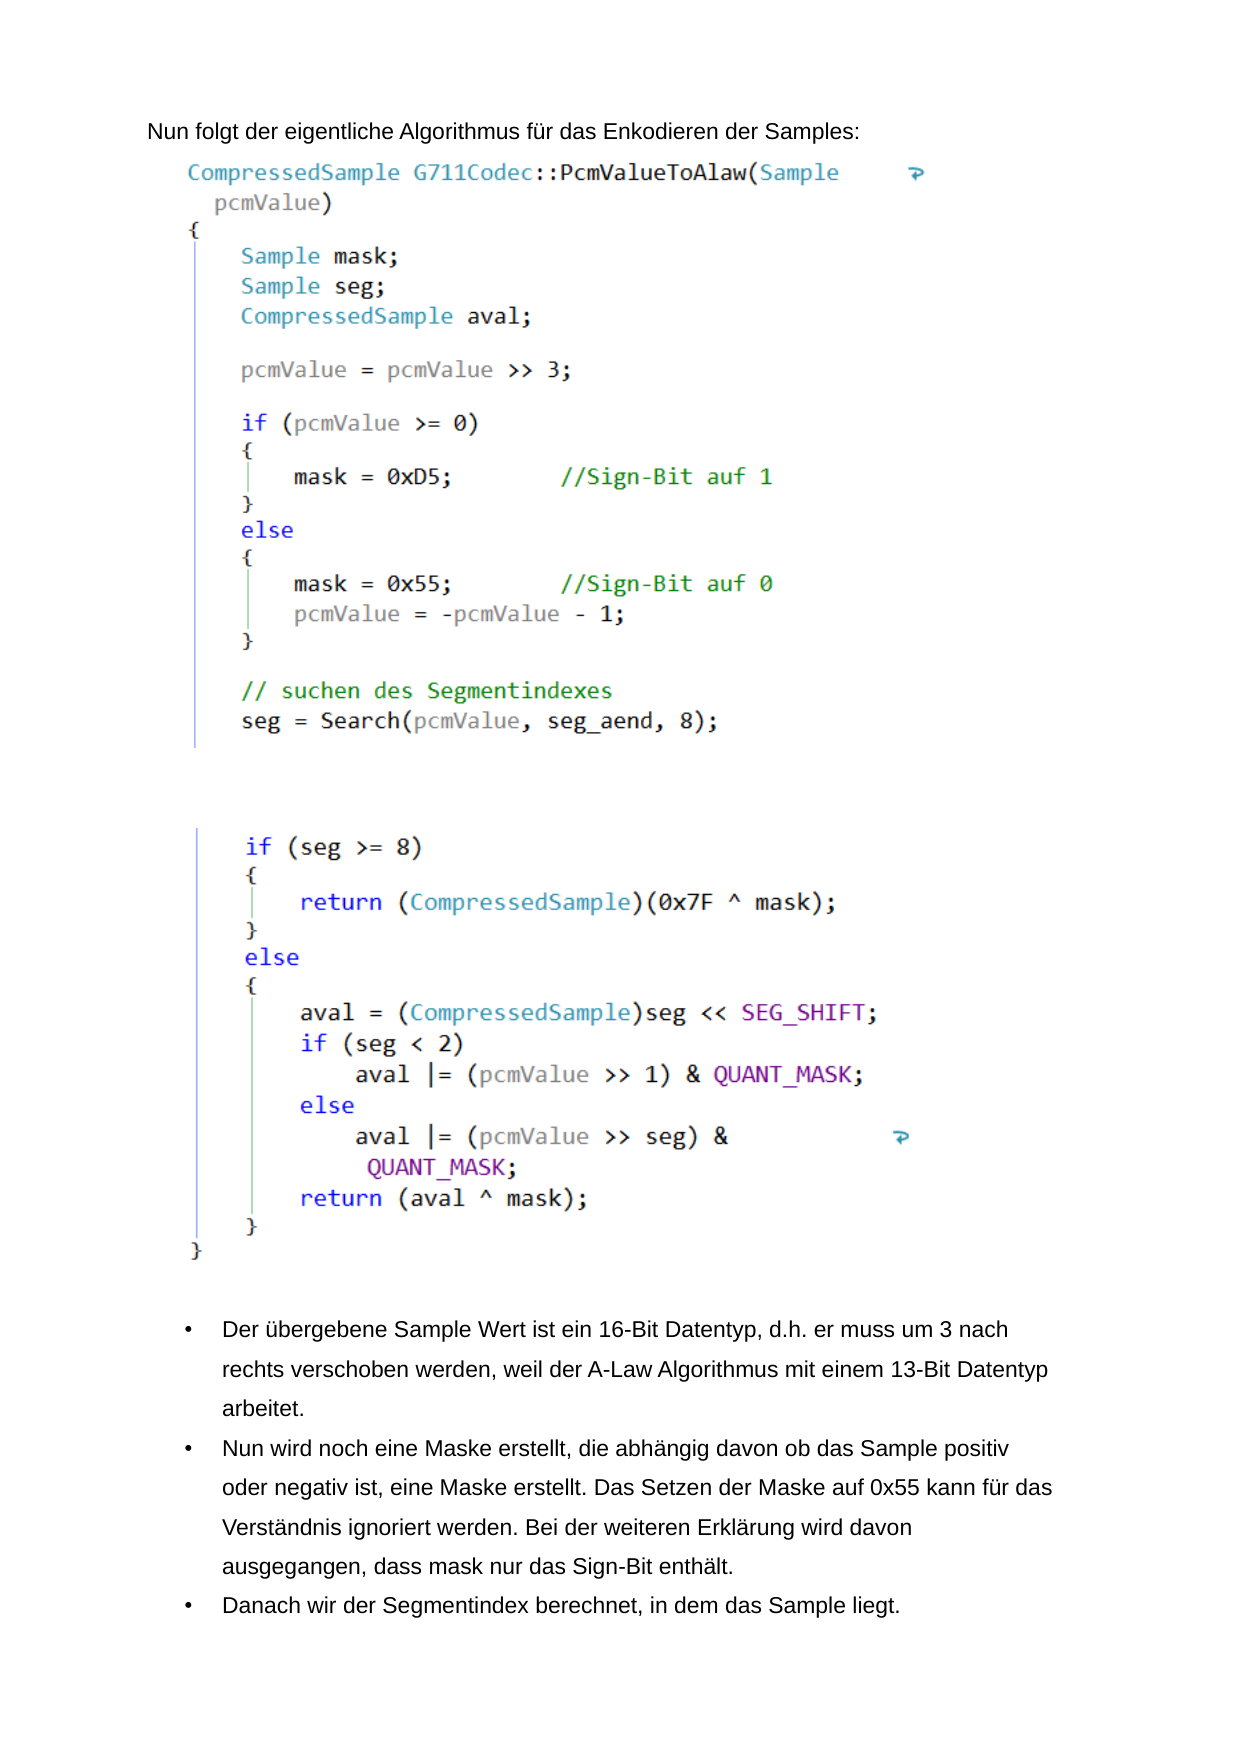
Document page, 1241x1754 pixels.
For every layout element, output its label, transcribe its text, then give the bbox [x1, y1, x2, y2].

list Danach wir der Segmentindex berechnet, in dem das Sample liegt. [184, 1592, 1061, 1619]
picture [188, 828, 910, 1264]
list Nun wird noch eine Maske erstellt, die abhängig davon ob das Sample positiv oder negativ ist, eine Maske erstellt. Das Setzen der Maske auf 0x55 kann für das Verständnis ignoriert werden. Bei der weiteren Erklärung wird davon ausgegangen, dass mask nur das Sign-Bit enthält. [184, 1434, 1061, 1579]
list Der übergebene Sample Wert ist ein 16-Bit Datentyp, d.h. er muss um 3 nach rechts verschoben werden, weil der A-Law Algorithmus mit einem 13-Bit Datentyp arbeitet. [184, 1316, 1061, 1421]
picture [186, 158, 925, 748]
text Nun folgt der eigentliche Algorithmus für das Enkodieren der Samples: [147, 118, 1061, 144]
